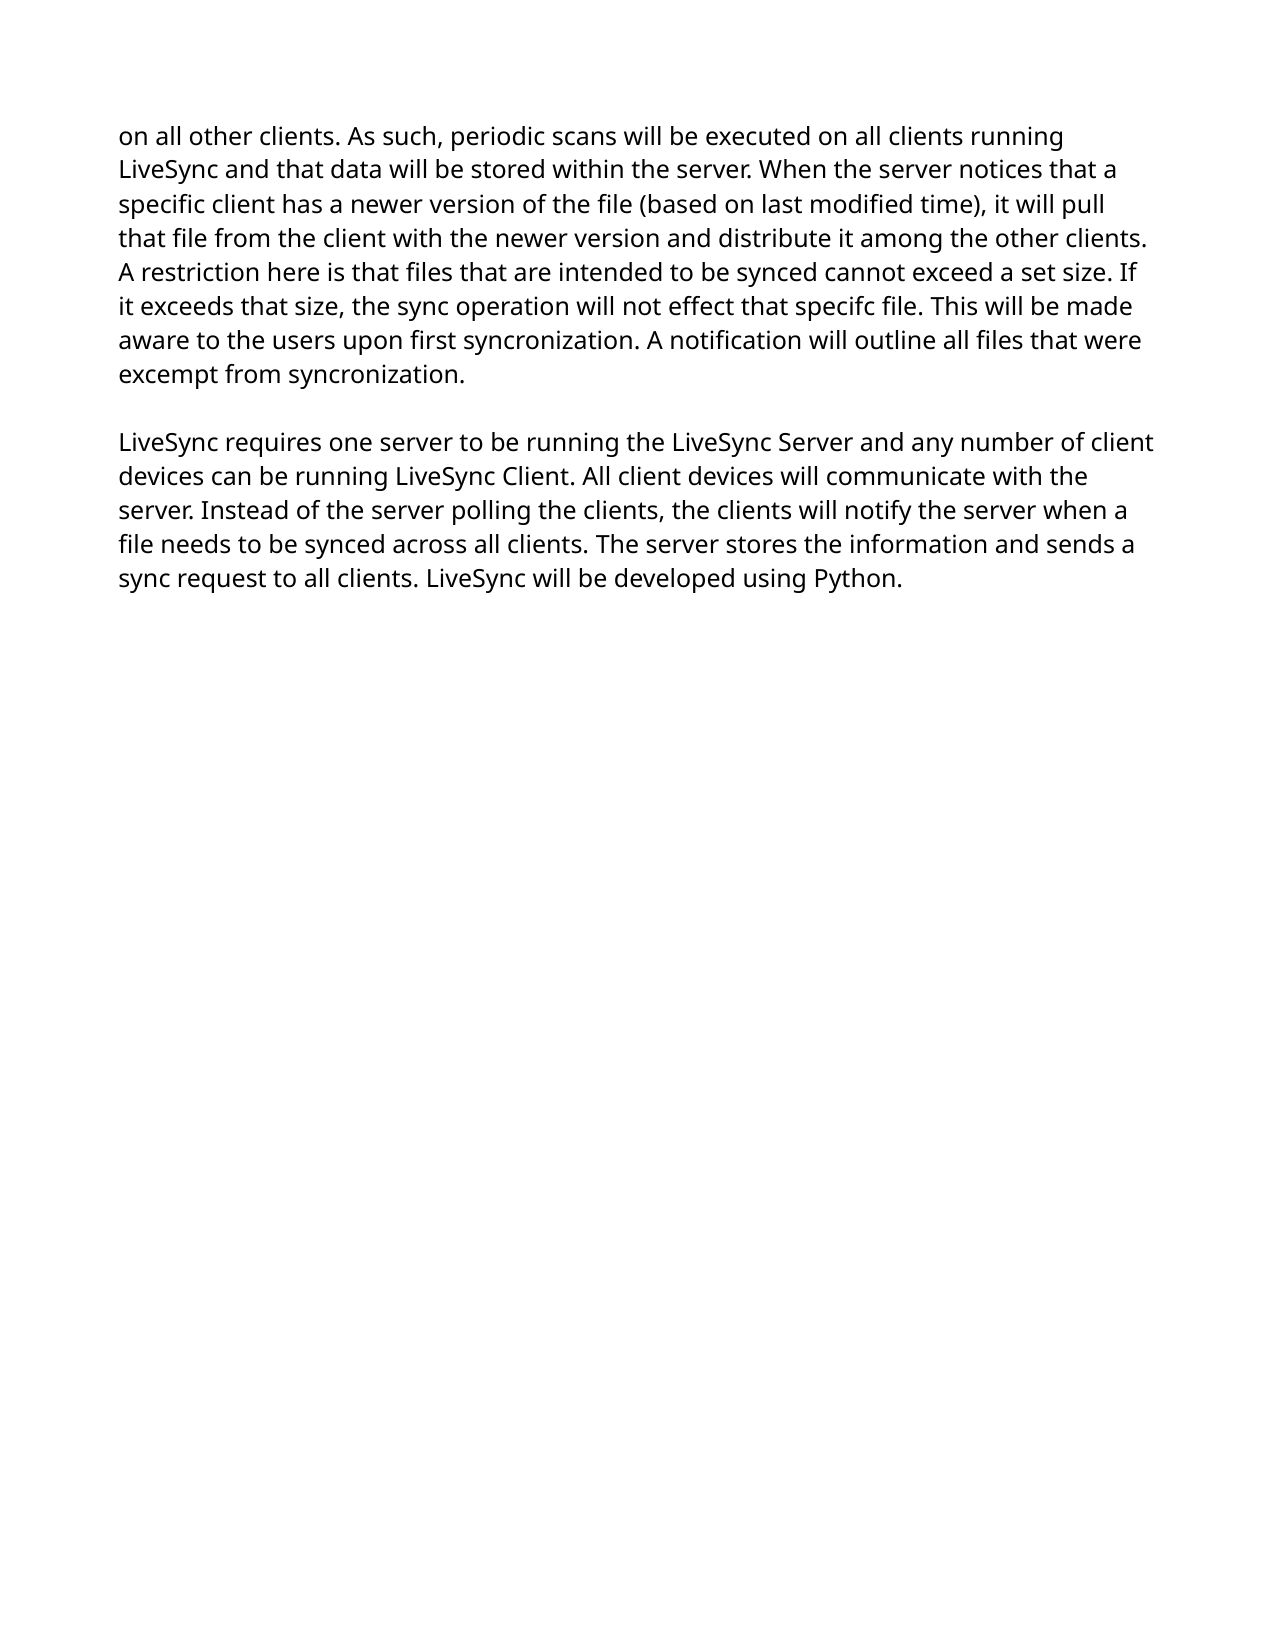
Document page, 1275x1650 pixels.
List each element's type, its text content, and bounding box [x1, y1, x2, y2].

text LiveSync requires one server to be running the LiveSync Server and any number of client devices can be running LiveSync Client. All client devices will communicate with the server. Instead of the server polling the clients, the clients will notify the server when a file needs to be synced across all clients. The server stores the information and sends a sync request to all clients. LiveSync will be developed using Python. [118, 425, 1157, 595]
text on all other clients. As such, periodic scans will be executed on all clients running LiveSync and that data will be stored within the server. When the server notices that a specific client has a newer version of the file (based on last modified time), it will pull that file from the client with the newer version and distribute it among the other clients. A restriction here is that files that are intended to be synced cannot exceed a set size. If it exceeds that size, the sync operation will not effect that specifc file. This will be made aware to the users upon first syncronization. A notification will outline all files that were excempt from syncronization. [118, 118, 1157, 391]
